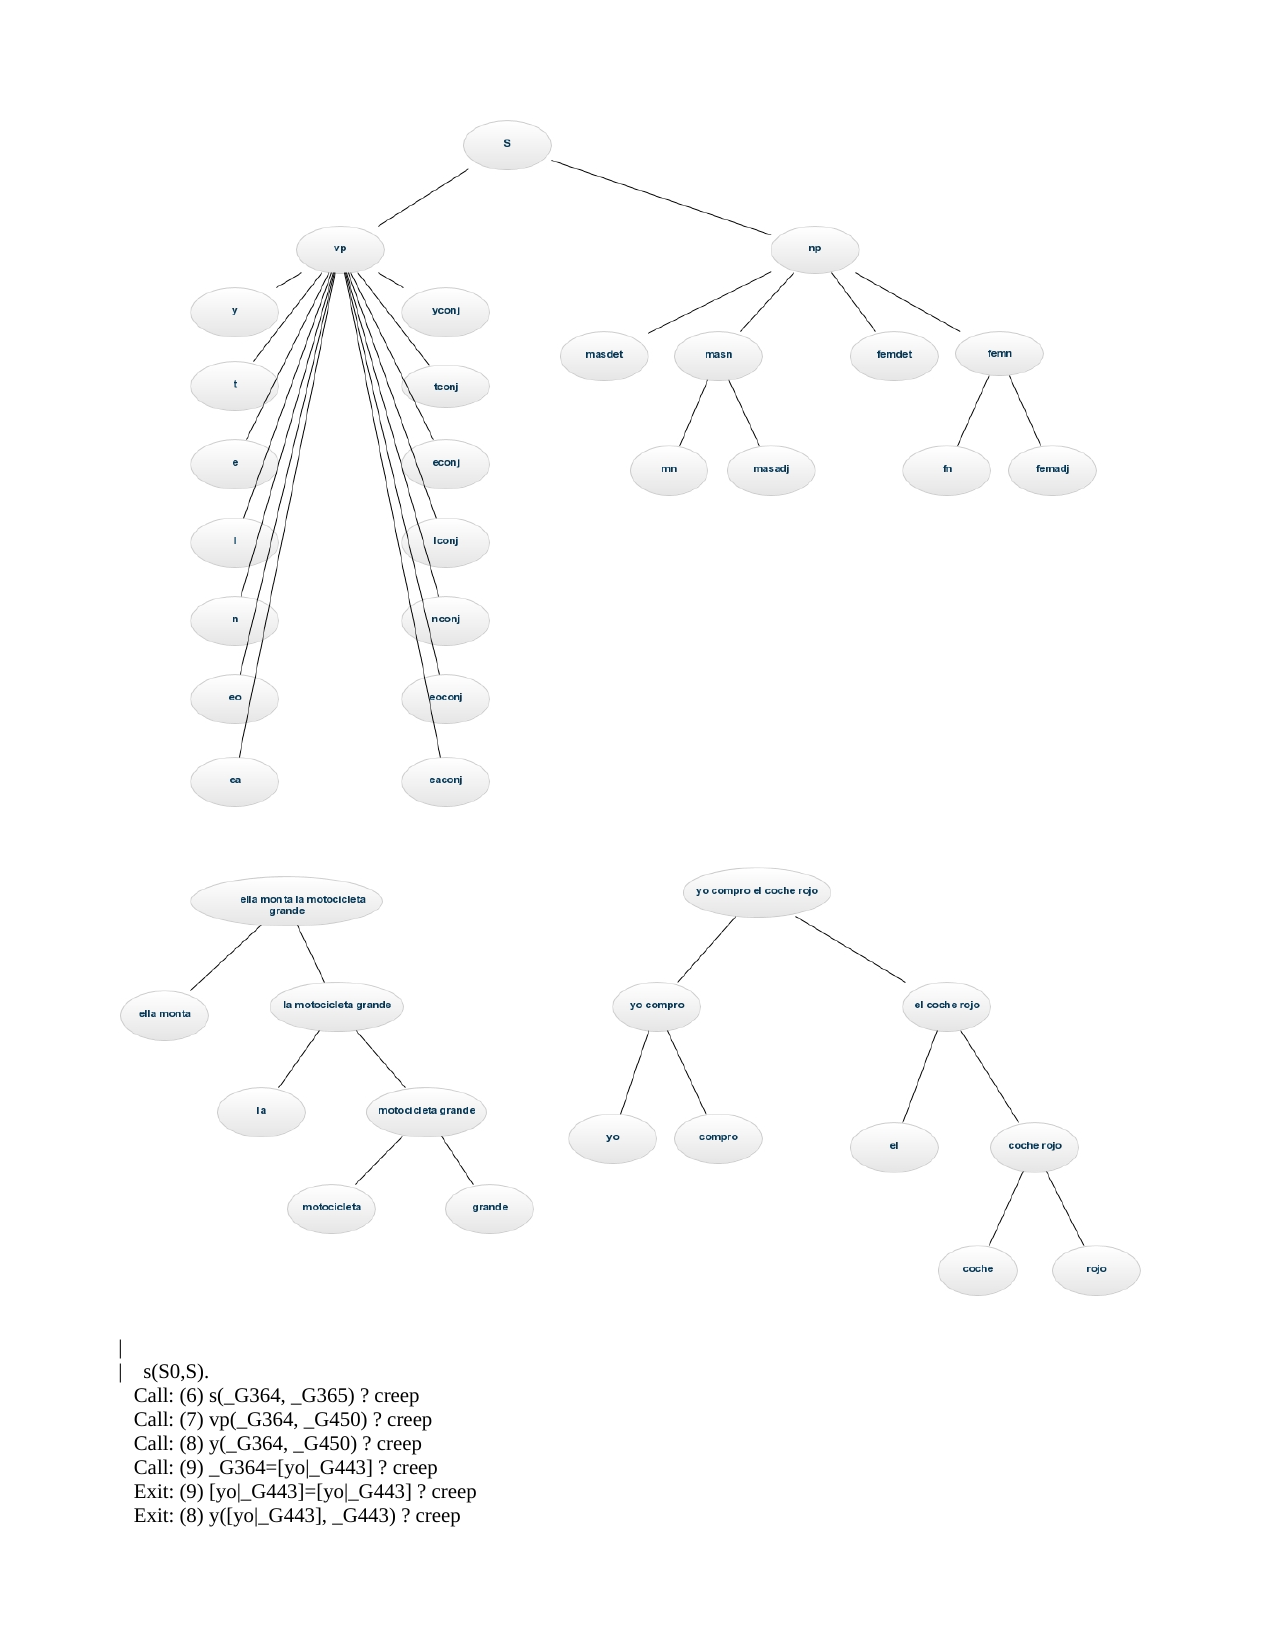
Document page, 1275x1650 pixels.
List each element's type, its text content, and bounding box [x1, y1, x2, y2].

text Call: (7) vp(_G364, _G450) ? creep [118, 1407, 1157, 1431]
text | s(S0,S). [118, 1359, 1157, 1383]
text Call: (9) _G364=[yo|_G443] ? creep [118, 1455, 1157, 1479]
text Call: (6) s(_G364, _G365) ? creep [118, 1383, 1157, 1407]
text Exit: (8) y([yo|_G443], _G443) ? creep [118, 1503, 1157, 1527]
text | [118, 1335, 1157, 1359]
picture [118, 118, 1157, 1311]
text Call: (8) y(_G364, _G450) ? creep [118, 1431, 1157, 1455]
text Exit: (9) [yo|_G443]=[yo|_G443] ? creep [118, 1479, 1157, 1503]
